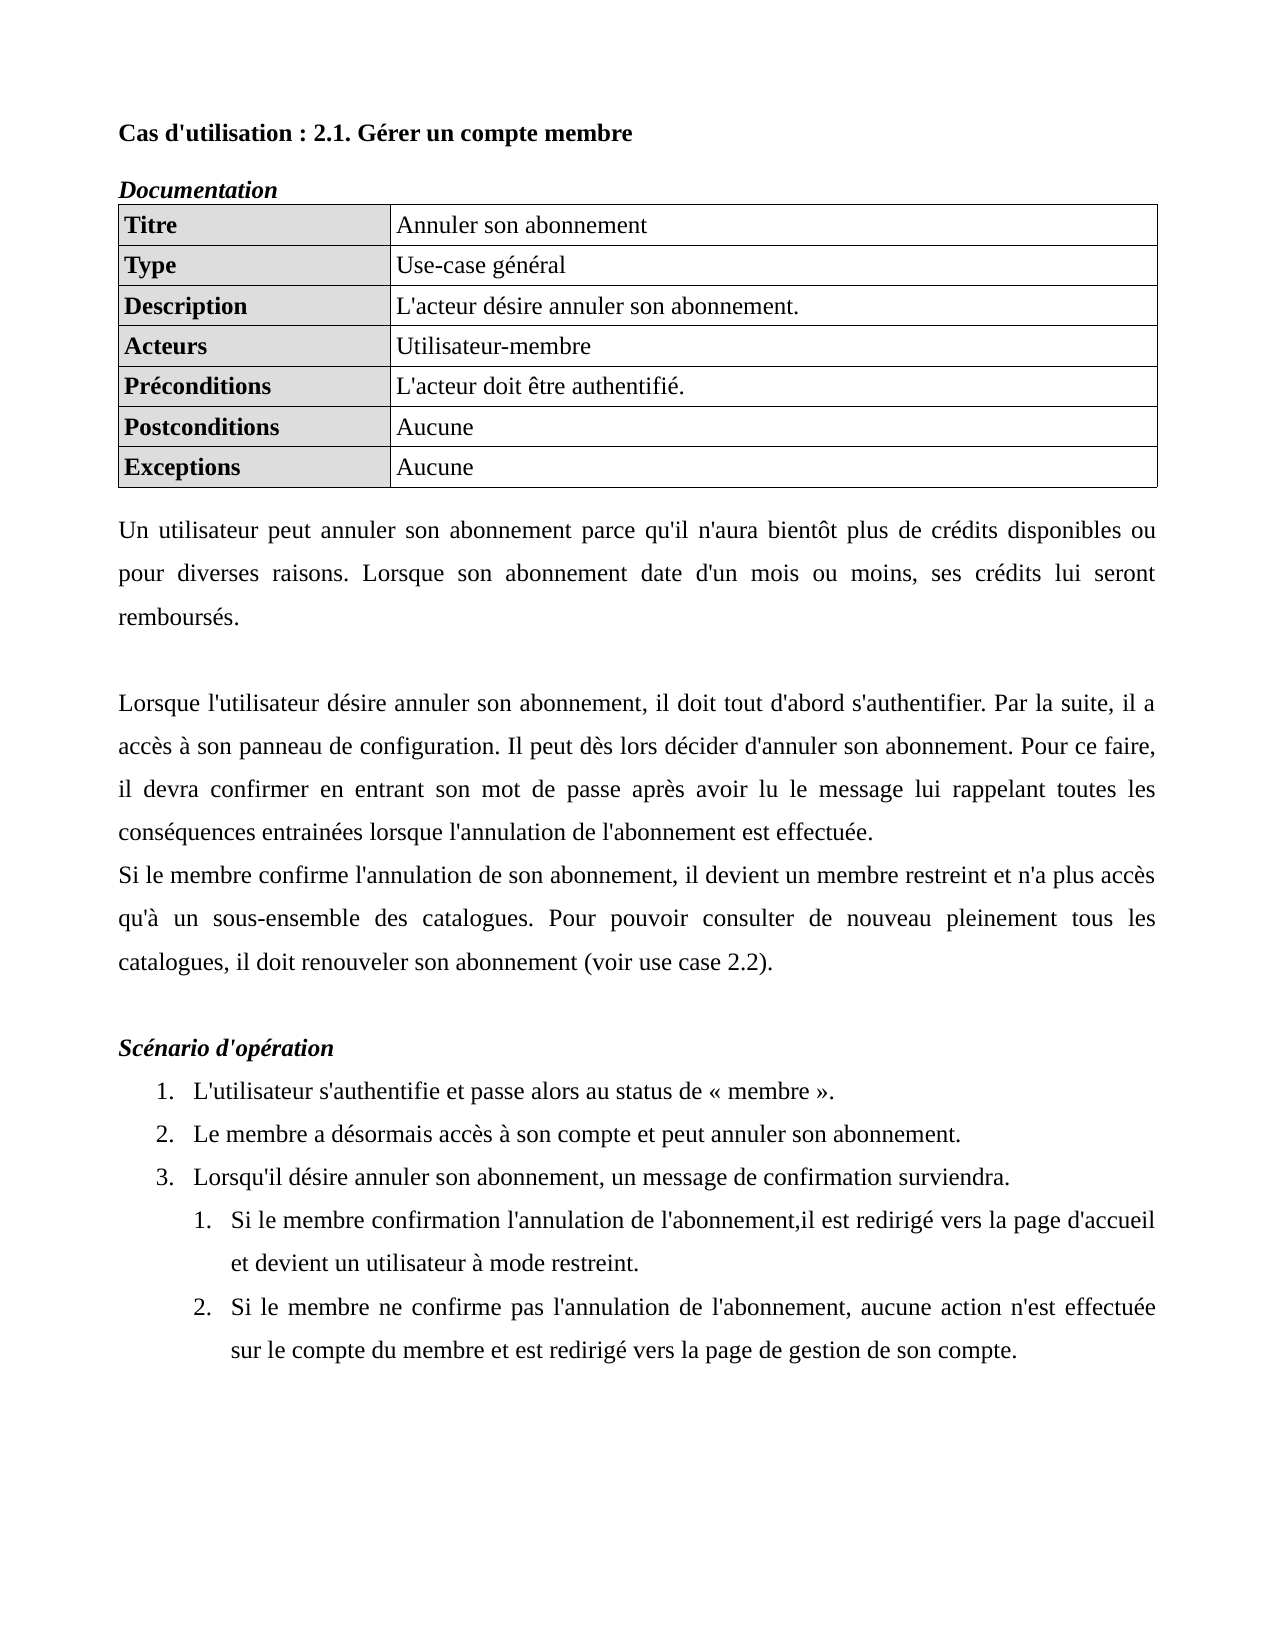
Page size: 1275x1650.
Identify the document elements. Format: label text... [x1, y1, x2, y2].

table_cell Postconditions [119, 407, 390, 446]
list Si le membre confirmation l'annulation de l'abonnement,il est redirigé vers la page d'accueil et devient un utilisateur à mode restreint. [193, 1205, 1157, 1277]
table_cell Préconditions [119, 367, 390, 406]
text Un utilisateur peut annuler son abonnement parce qu'il n'aura bientôt plus de crédits disponibles ou pour diverses raisons. Lorsque son abonnement date d'un mois ou moins, ses crédits lui seront remboursés. [118, 515, 1157, 630]
table_cell Type [119, 246, 390, 285]
table_cell Description [119, 286, 390, 325]
list Lorsqu'il désire annuler son abonnement, un message de confirmation surviendra. [156, 1162, 1157, 1191]
list L'utilisateur s'authentifie et passe alors au status de « membre ». [156, 1076, 1157, 1105]
table_cell Acteurs [119, 326, 390, 366]
text Lorsque l'utilisateur désire annuler son abonnement, il doit tout d'abord s'authentifier. Par la suite, il a accès à son panneau de configuration. Il peut dès lors décider d'annuler son abonnement. Pour ce faire, il devra confirmer en entrant son mot de passe après avoir lu le message lui rappelant toutes les conséquences entrainées lorsque l'annulation de l'abonnement est effectuée. [118, 688, 1157, 846]
table_cell Aucune [391, 407, 1157, 446]
text Si le membre confirme l'annulation de son abonnement, il devient un membre restreint et n'a plus accès qu'à un sous-ensemble des catalogues. Pour pouvoir consulter de nouveau pleinement tous les catalogues, il doit renouveler son abonnement (voir use case 2.2). [118, 860, 1157, 975]
table_cell L'acteur doit être authentifié. [391, 367, 1157, 406]
text Cas d'utilisation : 2.1. Gérer un compte membre [118, 118, 1157, 147]
list Le membre a désormais accès à son compte et peut annuler son abonnement. [156, 1119, 1157, 1148]
table_cell Exceptions [119, 447, 390, 487]
table_cell Utilisateur-membre [391, 326, 1157, 366]
list Si le membre ne confirme pas l'annulation de l'abonnement, aucune action n'est effectuée sur le compte du membre et est redirigé vers la page de gestion de son compte. [193, 1292, 1157, 1363]
table_cell Aucune [391, 447, 1157, 487]
table_cell L'acteur désire annuler son abonnement. [391, 286, 1157, 325]
table_header Titre [119, 205, 390, 245]
table_cell Use-case général [391, 246, 1157, 285]
table_header Annuler son abonnement [391, 205, 1157, 245]
text Documentation [118, 176, 1157, 204]
text Scénario d'opération [118, 1033, 1157, 1062]
